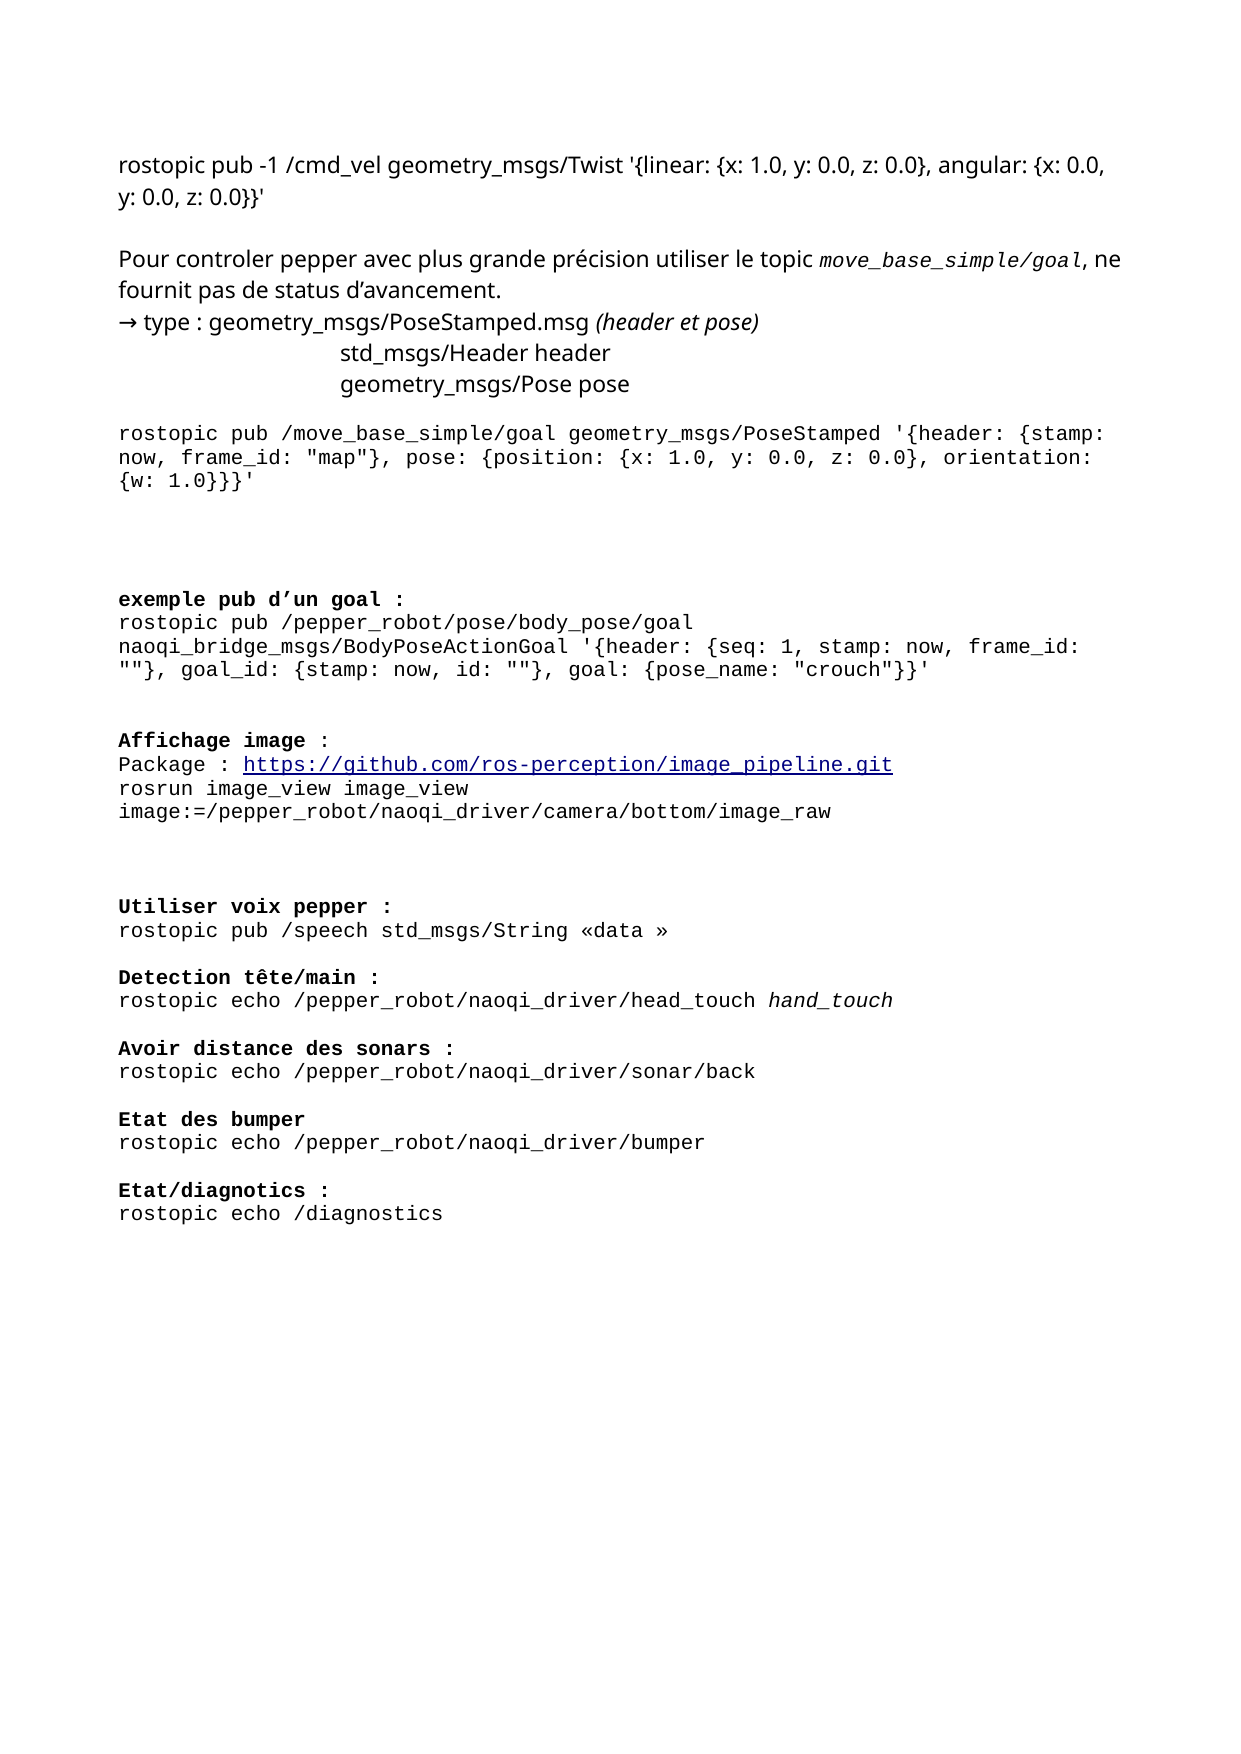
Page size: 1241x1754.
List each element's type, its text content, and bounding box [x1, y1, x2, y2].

text Utiliser voix pepper : [118, 896, 1122, 919]
text rosrun image_view image_view image:=/pepper_robot/naoqi_driver/camera/bottom/image_raw [118, 778, 1122, 825]
text rostopic echo /pepper_robot/naoqi_driver/sonar/back [118, 1061, 1122, 1085]
text rostopic pub -1 /cmd_vel geometry_msgs/Twist '{linear: {x: 1.0, y: 0.0, z: 0.0}, angular: {x: 0.0, y: 0.0, z: 0.0}}' [118, 149, 1122, 212]
text → type : geometry_msgs/PoseStamped.msg (header et pose) [118, 306, 1122, 337]
text rostopic echo /pepper_robot/naoqi_driver/head_touch hand_touch [118, 991, 1122, 1014]
text Affichage image : [118, 730, 1122, 754]
text Avoir distance des sonars : [118, 1038, 1122, 1061]
text rostopic pub /pepper_robot/pose/body_pose/goal naoqi_bridge_msgs/BodyPoseActionGoal '{header: {seq: 1, stamp: now, frame_id: ""}, goal_id: {stamp: now, id: ""}, goal: {pose_name: "crouch"}}' [118, 612, 1122, 683]
text Package : https://github.com/ros-perception/image_pipeline.git [118, 754, 1122, 778]
text Detection tête/main : [118, 967, 1122, 991]
text Etat/diagnotics : [118, 1180, 1122, 1203]
text std_msgs/Header header [118, 337, 1122, 368]
text exemple pub d’un goal : [118, 588, 1122, 612]
text rostopic echo /pepper_robot/naoqi_driver/bumper [118, 1132, 1122, 1156]
text rostopic pub /speech std_msgs/String «data » [118, 919, 1122, 943]
text geometry_msgs/Pose pose [118, 368, 1122, 399]
text rostopic pub /move_base_simple/goal geometry_msgs/PoseStamped '{header: {stamp: now, frame_id: "map"}, pose: {position: {x: 1.0, y: 0.0, z: 0.0}, orientation: {w: 1.0}}}' [118, 423, 1122, 494]
text Etat des bumper [118, 1109, 1122, 1132]
text Pour controler pepper avec plus grande précision utiliser le topic move_base_simple/goal, ne fournit pas de status d’avancement. [118, 243, 1122, 306]
text rostopic echo /diagnostics [118, 1203, 1122, 1227]
